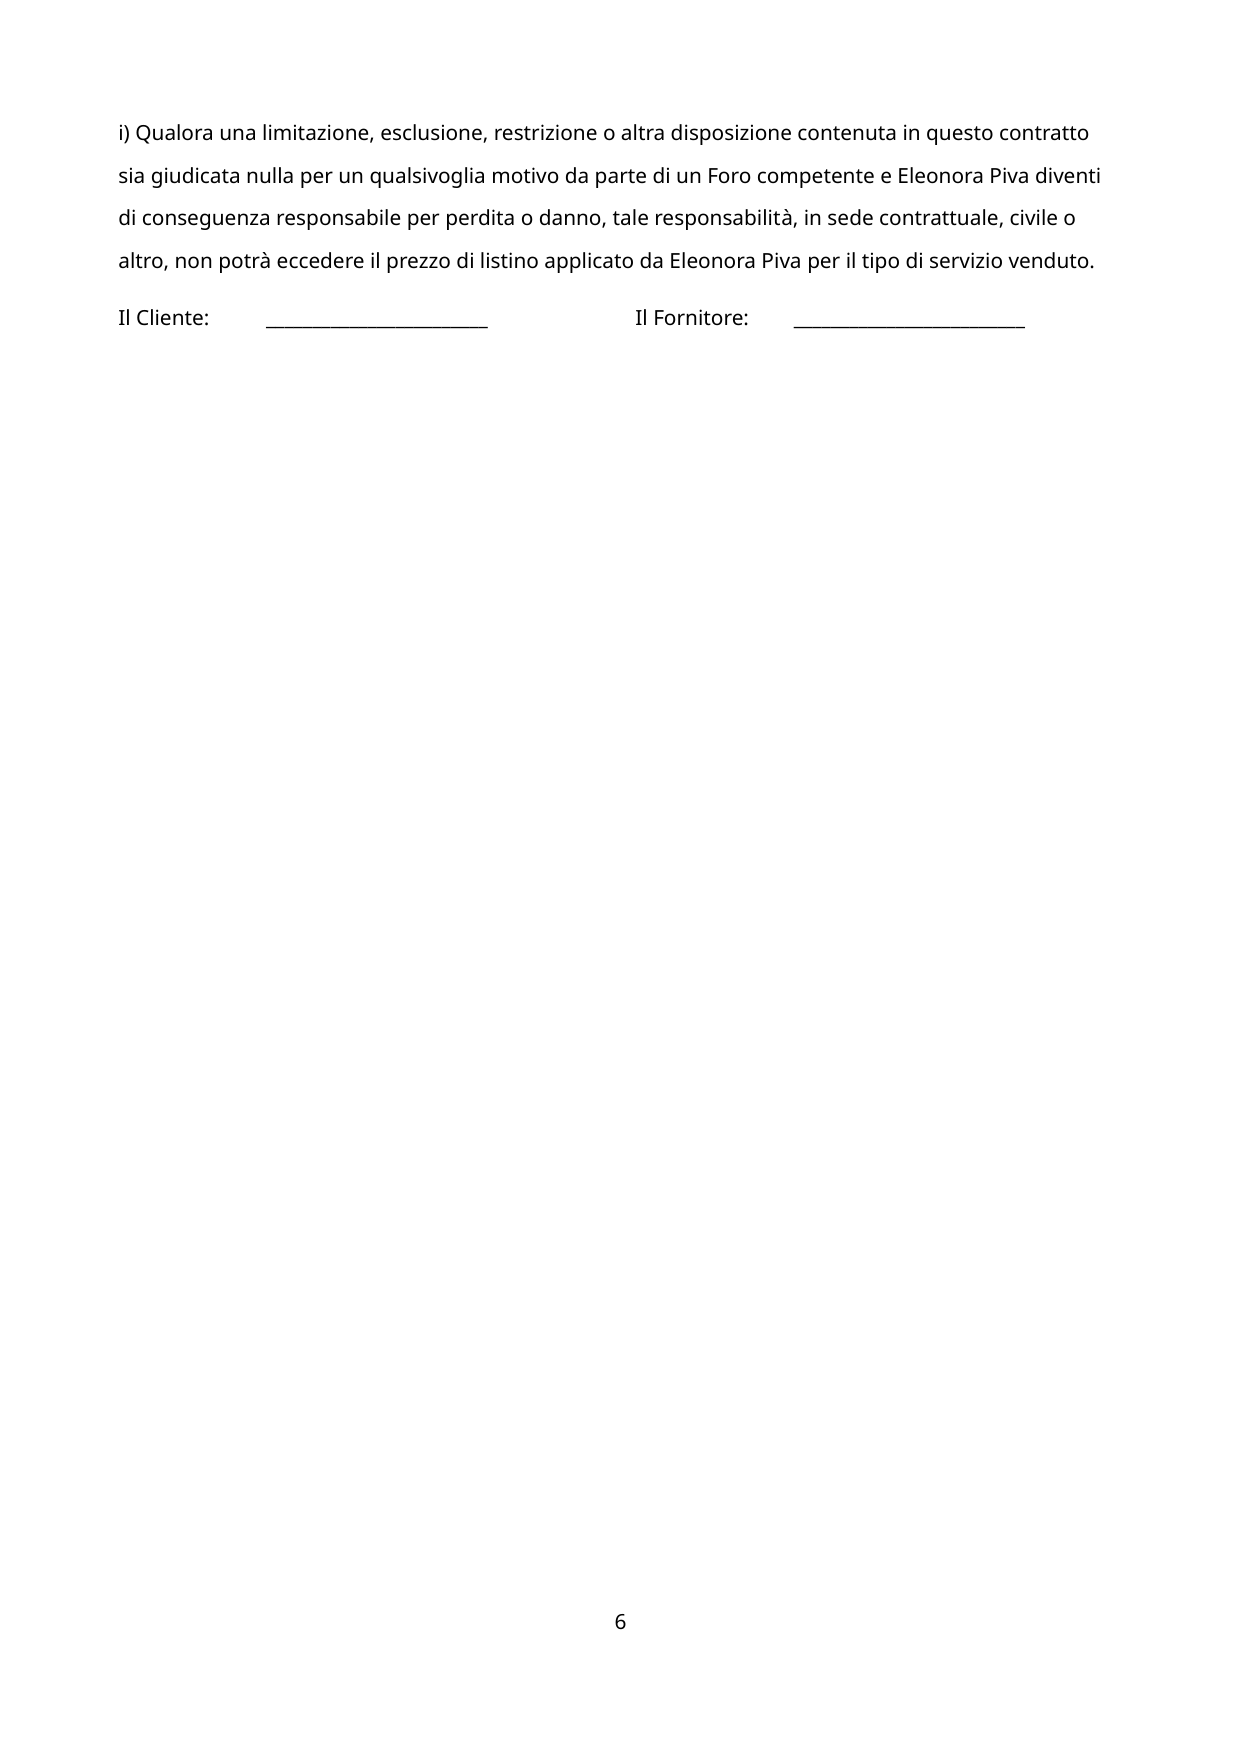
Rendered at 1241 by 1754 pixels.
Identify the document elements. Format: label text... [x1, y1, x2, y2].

text i) Qualora una limitazione, esclusione, restrizione o altra disposizione contenuta in questo contratto sia giudicata nulla per un qualsivoglia motivo da parte di un Foro competente e Eleonora Piva diventi di conseguenza responsabile per perdita o danno, tale responsabilità, in sede contrattuale, civile o altro, non potrà eccedere il prezzo di listino applicato da Eleonora Piva per il tipo di servizio venduto. [118, 118, 1122, 274]
text Il Cliente: ________________________ Il Fornitore: _________________________ [118, 303, 1122, 332]
